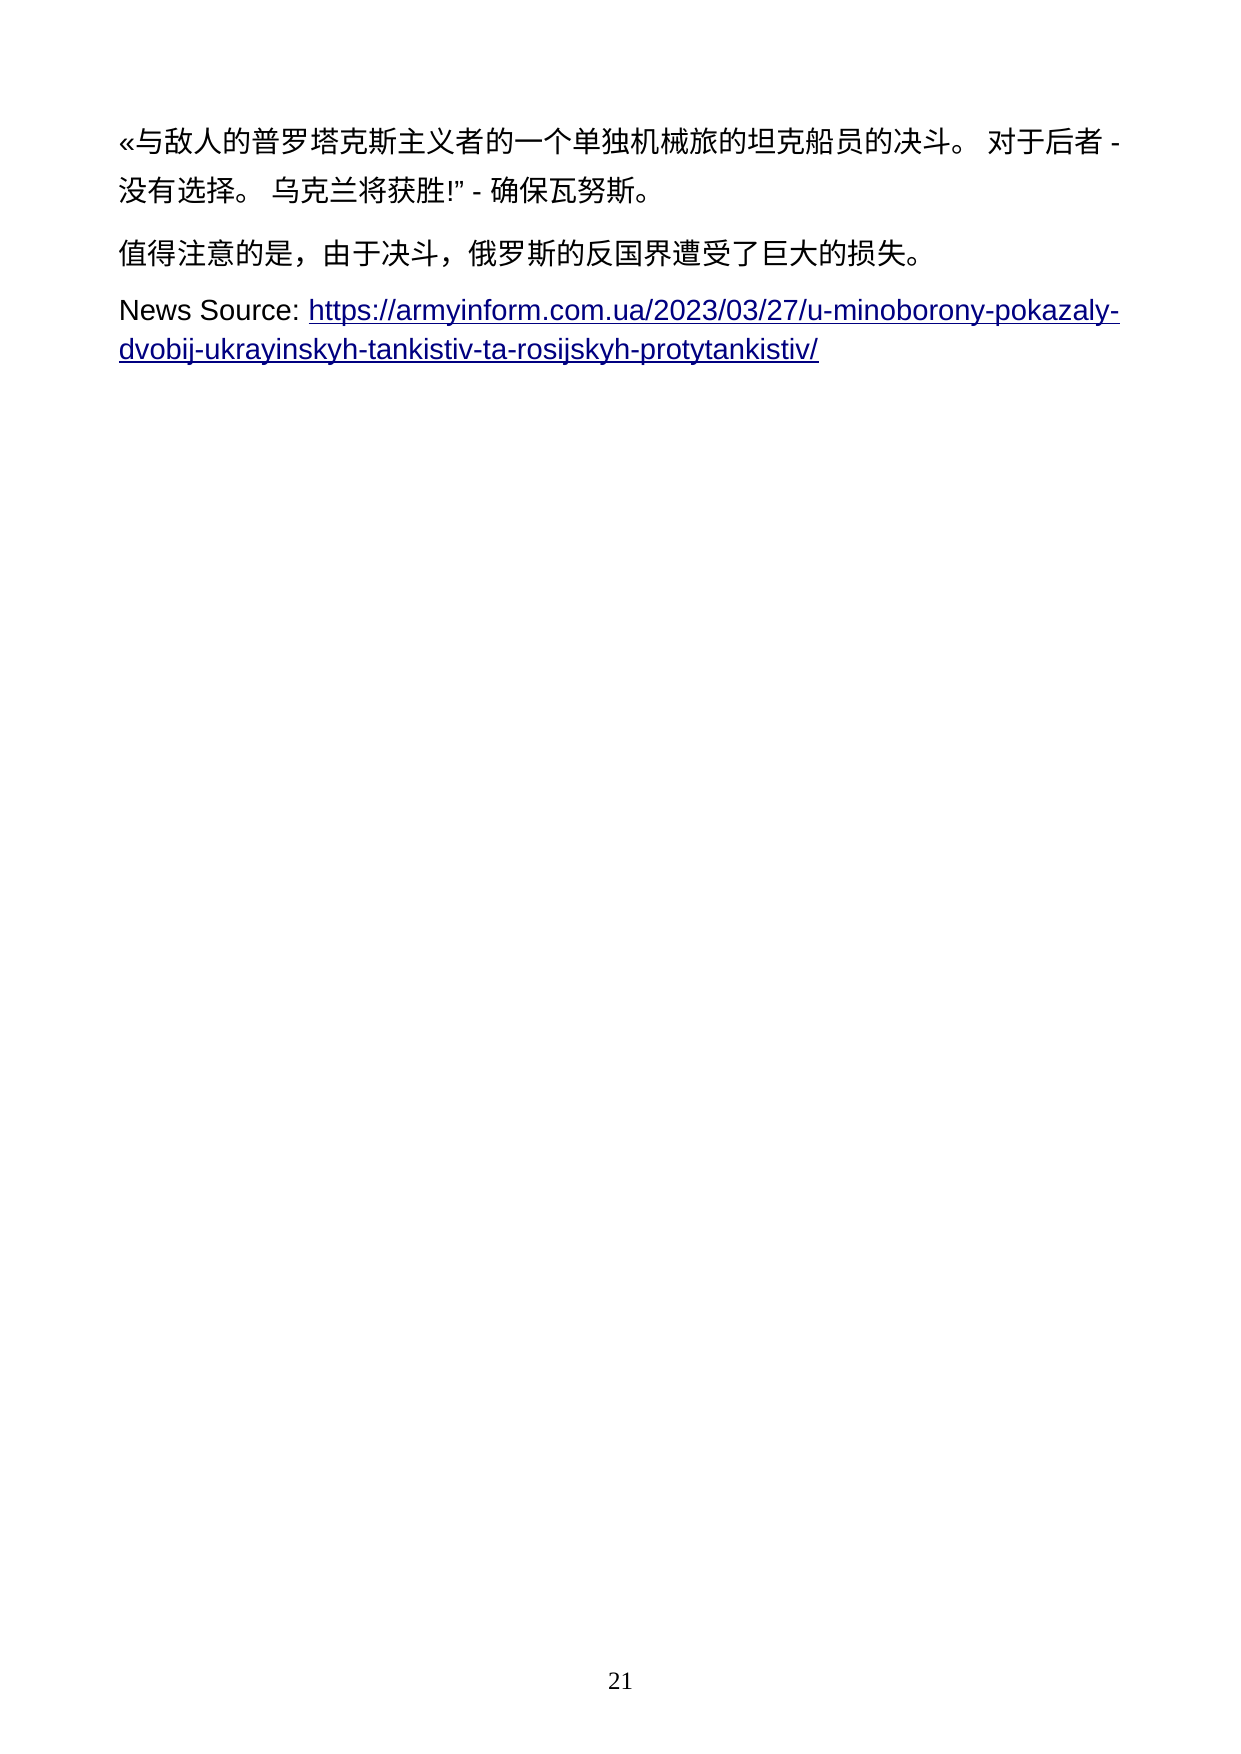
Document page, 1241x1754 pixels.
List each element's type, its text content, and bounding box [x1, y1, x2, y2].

text «与敌人的普罗塔克斯主义者的一个单独机械旅的坦克船员的决斗。 对于后者 - 没有选择。 乌克兰将获胜!” - 确保瓦努斯。 [118, 118, 1122, 209]
text 值得注意的是，由于决斗，俄罗斯的反国界遭受了巨大的损失。 [118, 230, 1122, 272]
text News Source: https://armyinform.com.ua/2023/03/27/u-minoborony-pokazaly-dvobij-ukrayinskyh-tankistiv-ta-rosijskyh-protytankistiv/ [118, 293, 1122, 365]
